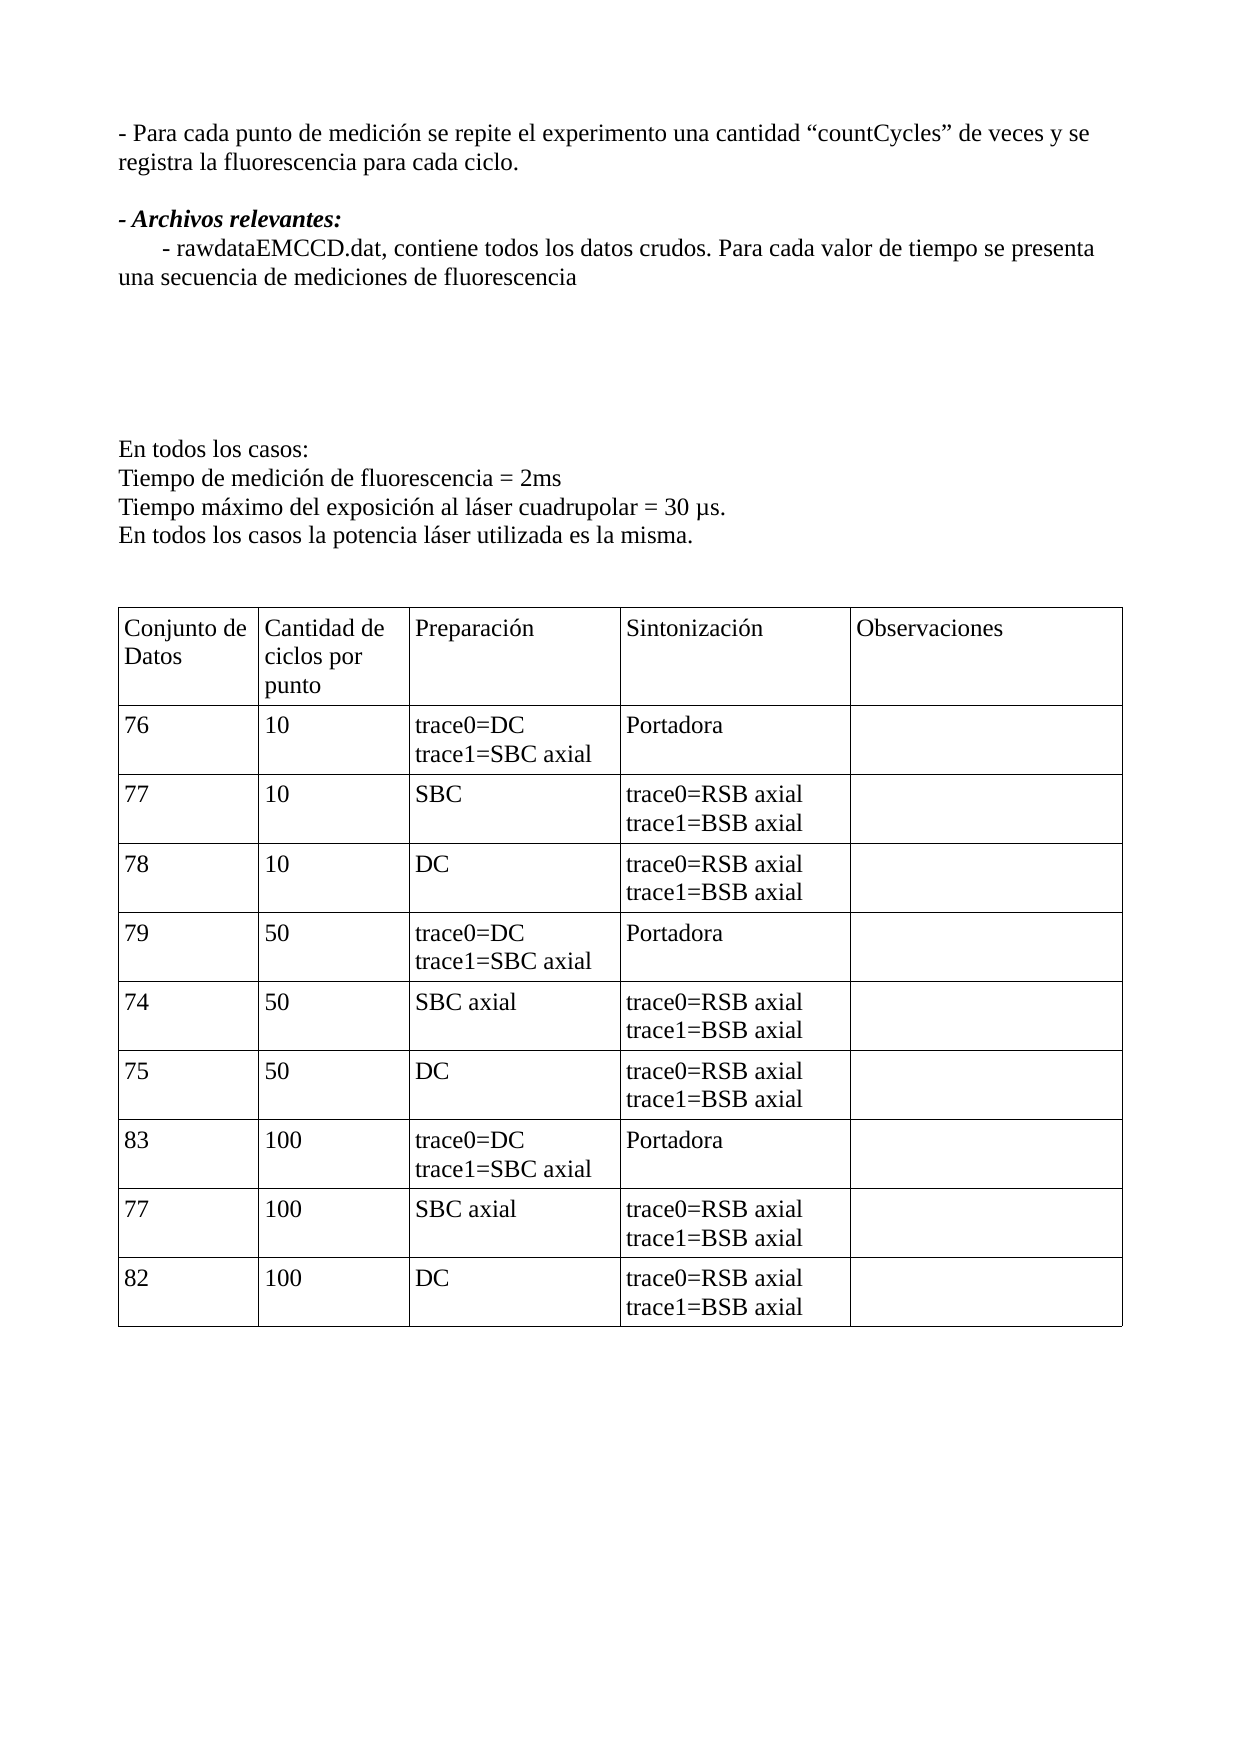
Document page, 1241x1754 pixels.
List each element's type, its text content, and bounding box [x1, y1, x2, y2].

text - Para cada punto de medición se repite el experimento una cantidad “countCycles” de veces y se registra la fluorescencia para cada ciclo. [118, 118, 1122, 176]
text Tiempo de medición de fluorescencia = 2ms [118, 463, 1122, 492]
table_cell 100 [259, 1258, 409, 1326]
table_cell trace0=DC trace1=SBC axial [410, 913, 620, 981]
table_cell 100 [259, 1189, 409, 1257]
table_cell Portadora [621, 1120, 850, 1188]
table_cell trace0=RSB axial trace1=BSB axial [621, 982, 850, 1050]
text - rawdataEMCCD.dat, contiene todos los datos crudos. Para cada valor de tiempo se presenta una secuencia de mediciones de fluorescencia [118, 233, 1122, 291]
table_cell DC [410, 1051, 620, 1119]
table_cell 100 [259, 1120, 409, 1188]
table_cell 77 [119, 775, 258, 843]
table_cell trace0=RSB axial trace1=BSB axial [621, 844, 850, 912]
table_cell trace0=RSB axial trace1=BSB axial [621, 775, 850, 843]
table_cell [851, 1051, 1122, 1119]
table_cell [851, 982, 1122, 1050]
table_cell trace0=DC trace1=SBC axial [410, 1120, 620, 1188]
table_cell 75 [119, 1051, 258, 1119]
table_cell 82 [119, 1258, 258, 1326]
table_cell SBC axial [410, 1189, 620, 1257]
text Tiempo máximo del exposición al láser cuadrupolar = 30 µs. [118, 492, 1122, 521]
table_cell [851, 1120, 1122, 1188]
text En todos los casos: [118, 434, 1122, 463]
table_cell 74 [119, 982, 258, 1050]
table_header Cantidad de ciclos por punto [259, 608, 409, 705]
table_cell 83 [119, 1120, 258, 1188]
table_cell 10 [259, 844, 409, 912]
table_cell 77 [119, 1189, 258, 1257]
table_cell Portadora [621, 706, 850, 774]
table_cell SBC axial [410, 982, 620, 1050]
table_cell [851, 706, 1122, 774]
text - Archivos relevantes: [118, 204, 1122, 233]
table_cell trace0=DC trace1=SBC axial [410, 706, 620, 774]
table_header Preparación [410, 608, 620, 705]
table_cell [851, 1189, 1122, 1257]
table_cell DC [410, 1258, 620, 1326]
table_cell [851, 913, 1122, 981]
table_cell Portadora [621, 913, 850, 981]
table_cell DC [410, 844, 620, 912]
table_cell SBC [410, 775, 620, 843]
table_cell [851, 775, 1122, 843]
table_cell trace0=RSB axial trace1=BSB axial [621, 1189, 850, 1257]
table_cell trace0=RSB axial trace1=BSB axial [621, 1051, 850, 1119]
text En todos los casos la potencia láser utilizada es la misma. [118, 521, 1122, 549]
table_cell 78 [119, 844, 258, 912]
table_cell 76 [119, 706, 258, 774]
table_cell [851, 844, 1122, 912]
table_cell 10 [259, 775, 409, 843]
table_cell 50 [259, 913, 409, 981]
table_cell 10 [259, 706, 409, 774]
table_header Sintonización [621, 608, 850, 705]
table_cell [851, 1258, 1122, 1326]
table_cell 50 [259, 982, 409, 1050]
table_header Conjunto de Datos [119, 608, 258, 705]
table_header Observaciones [851, 608, 1122, 705]
table_cell trace0=RSB axial trace1=BSB axial [621, 1258, 850, 1326]
table_cell 79 [119, 913, 258, 981]
table_cell 50 [259, 1051, 409, 1119]
